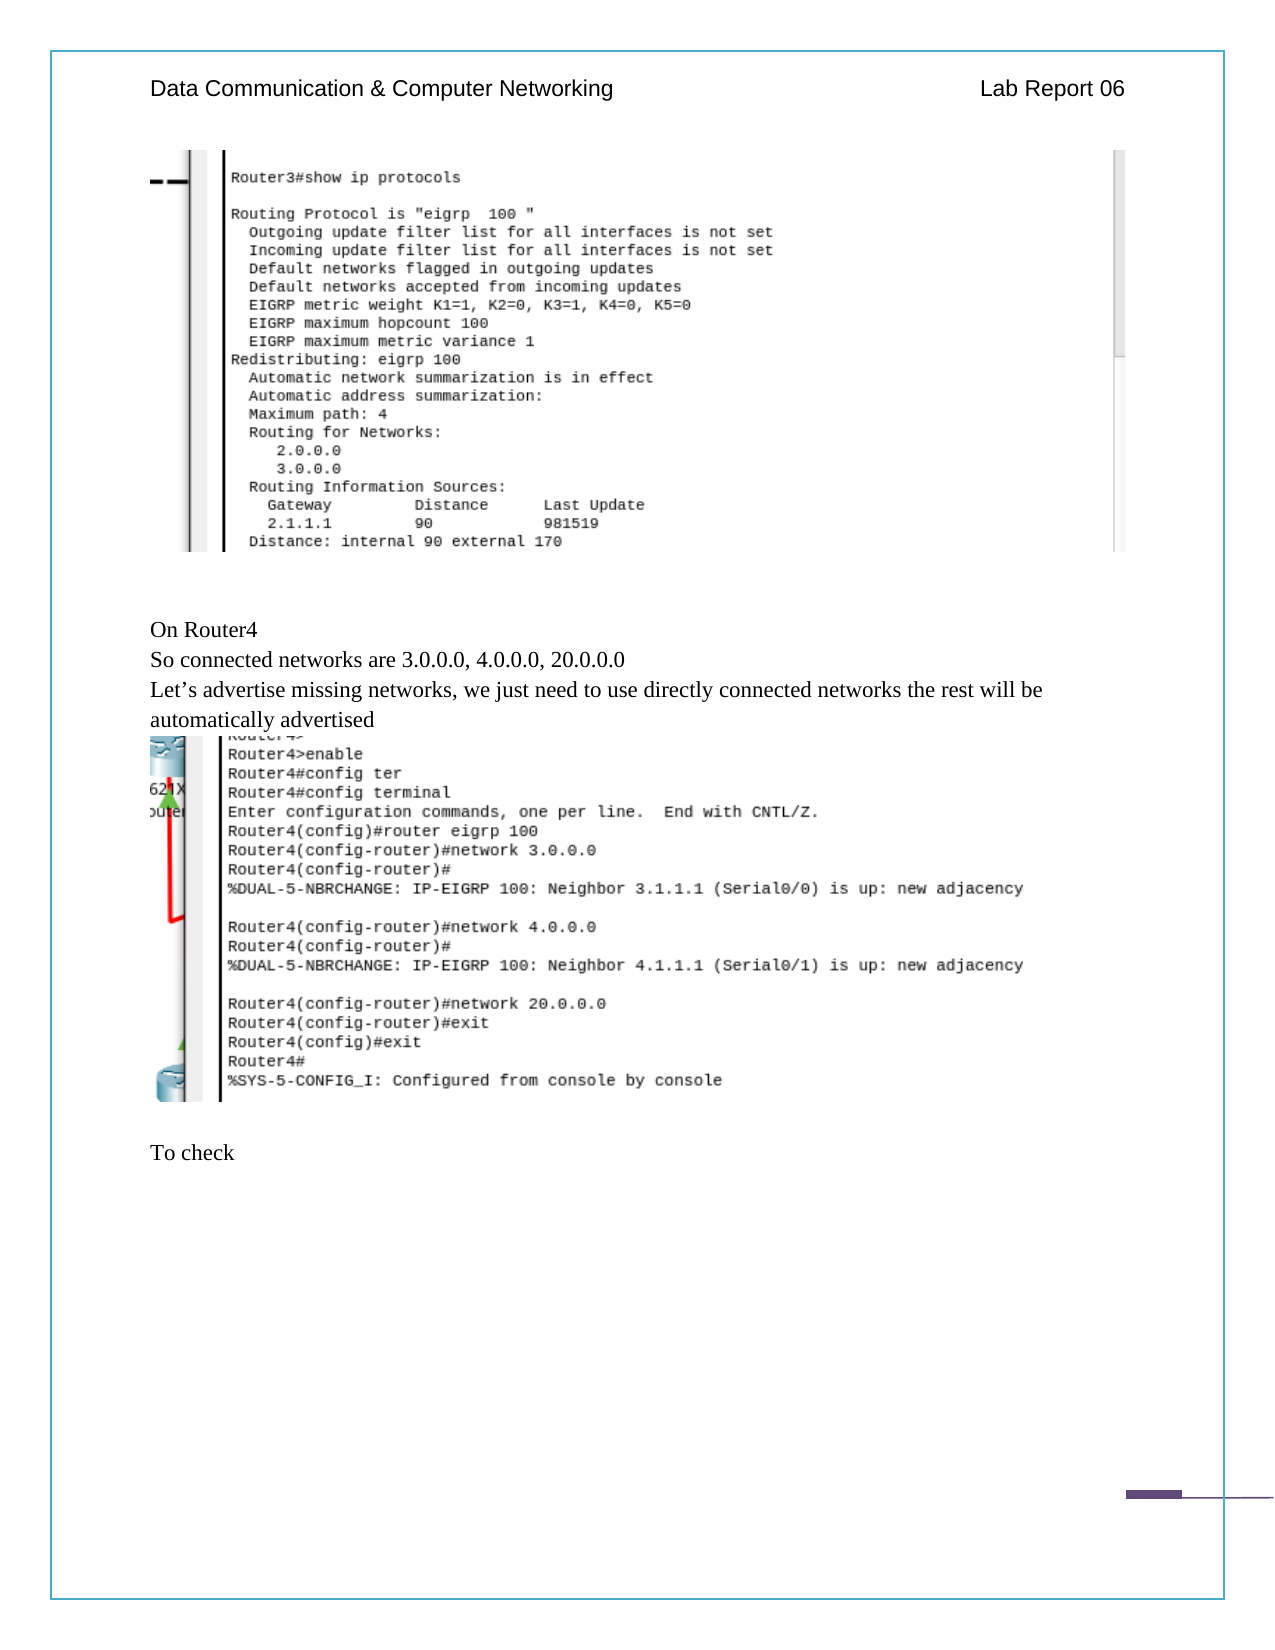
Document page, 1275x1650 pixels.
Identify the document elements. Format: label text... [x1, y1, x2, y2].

text So connected networks are 3.0.0.0, 4.0.0.0, 20.0.0.0 [150, 646, 1125, 672]
text To check [150, 1139, 1125, 1166]
text On Router4 [150, 616, 1125, 642]
picture [150, 736, 1125, 1102]
picture [150, 150, 1125, 552]
text Let’s advertise missing networks, we just need to use directly connected networks the rest will be automatically advertised [150, 676, 1125, 733]
